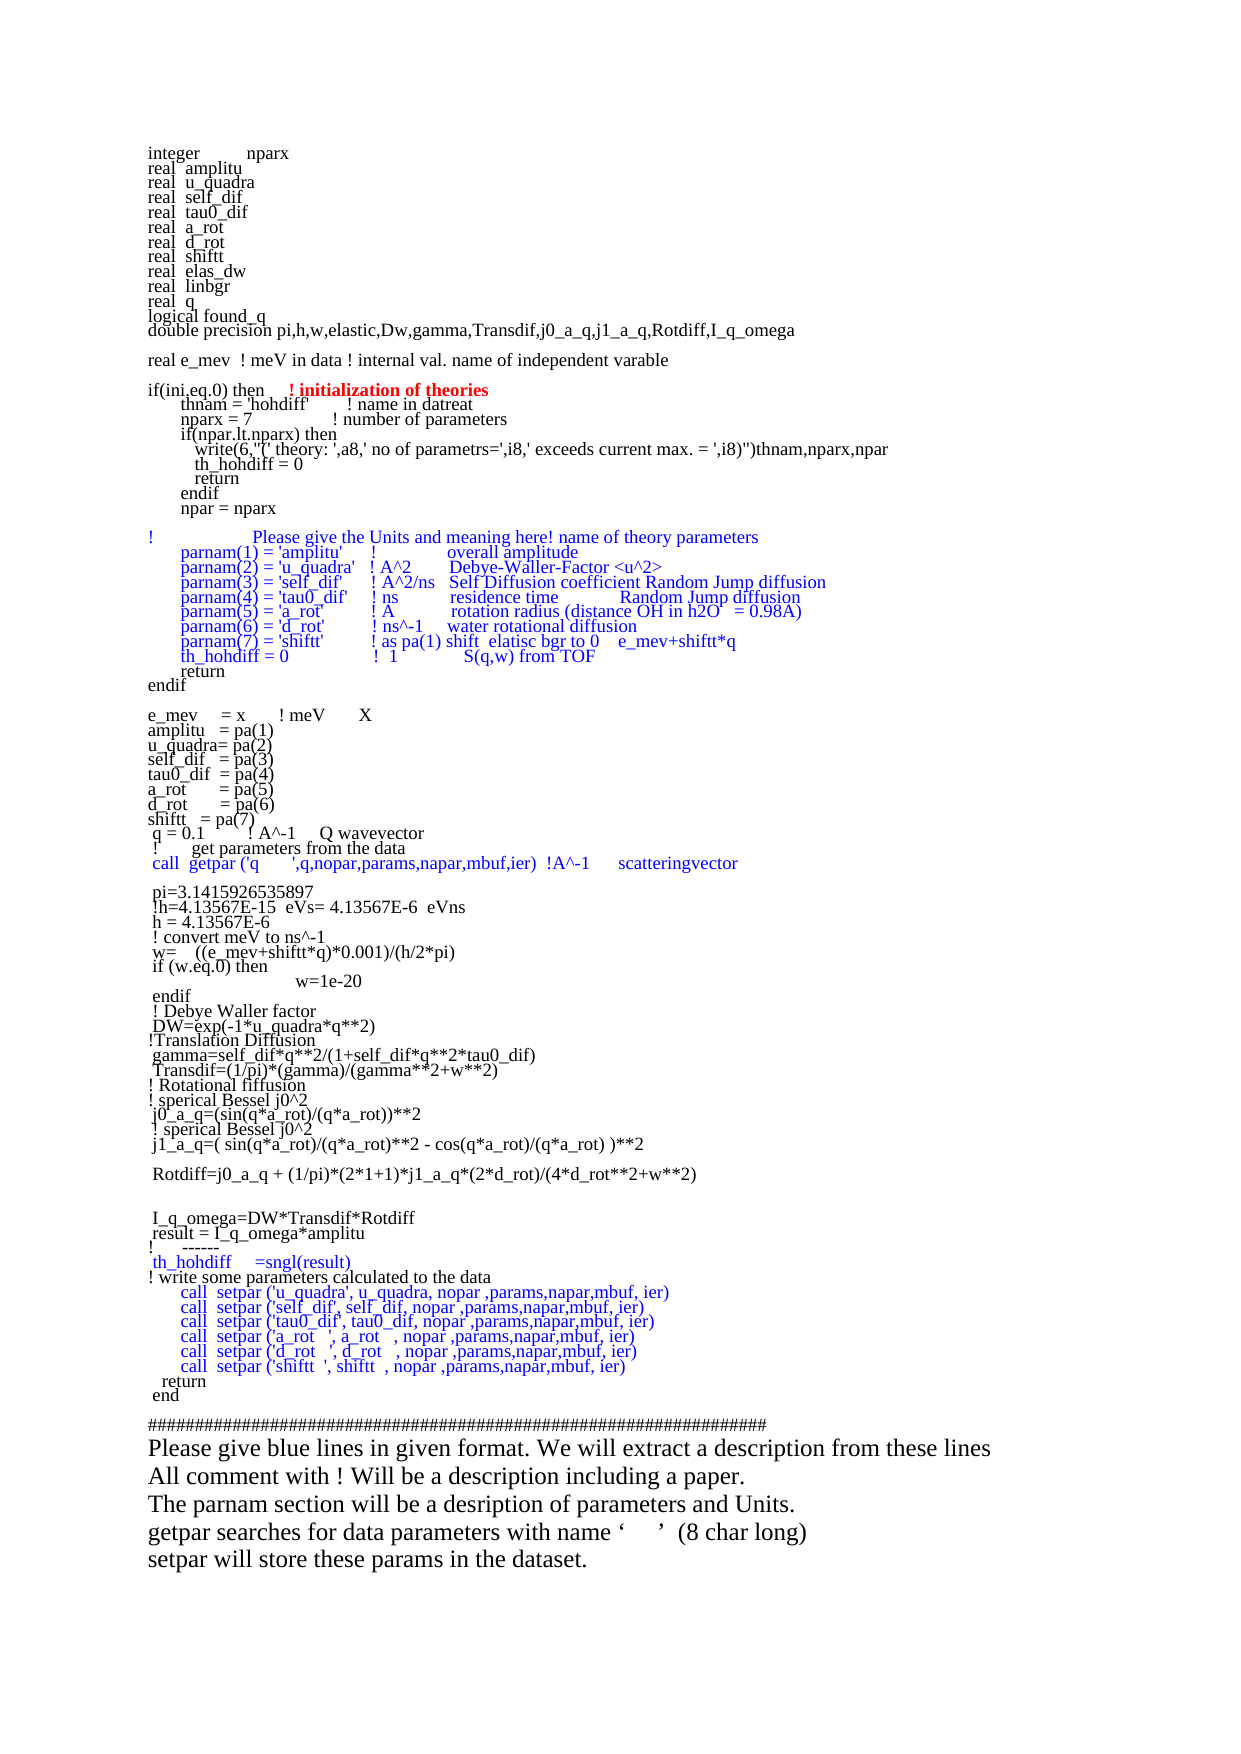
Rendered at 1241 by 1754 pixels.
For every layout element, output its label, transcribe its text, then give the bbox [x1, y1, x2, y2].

text shiftt = pa(7) [251, 813, 1092, 828]
text All comment with ! Will be a description including a paper. [148, 1462, 1092, 1490]
text real a_rot [148, 222, 1092, 236]
text parnam(3) = 'self_dif' ! A^2/ns Self Diffusion coefficient Random Jump diffusion [255, 577, 1092, 591]
text integer nparx [148, 148, 1092, 162]
text call setpar ('u_quadra', u_quadra, nopar ,params,napar,mbuf, ier) [269, 1287, 667, 1301]
text th_hohdiff = 0 ! 1 S(q,w) from TOF [511, 651, 1092, 665]
text w= ((e_mev+shiftt*q)*0.001)/(h/2*pi) [148, 946, 198, 961]
text h = 4.13567E-6 [148, 917, 1092, 932]
text if(ini.eq.0) then ! initialization of theories [162, 384, 225, 399]
text real elas_dw [148, 266, 1092, 281]
text endif [148, 991, 1092, 1006]
text The parnam section will be a desription of parameters and Units. [148, 1490, 1092, 1518]
text if(npar.lt.nparx) then [296, 429, 1092, 443]
text ! Rotational fiffusion [148, 1079, 1092, 1094]
text if(ini.eq.0) then ! initialization of theories [224, 384, 1092, 399]
text !h=4.13567E-15 eVs= 4.13567E-6 eVns [148, 902, 1092, 917]
text real amplitu [148, 162, 1092, 177]
text parnam(6) = 'd_rot' ! ns^-1 water rotational diffusion [255, 621, 1092, 636]
text logical found_q [148, 310, 1092, 325]
text u_quadra= pa(2) [269, 739, 1092, 754]
text real d_rot [148, 236, 1092, 251]
text call setpar ('self_dif', self_dif, nopar ,params,napar,mbuf, ier) [269, 1301, 642, 1316]
text amplitu = pa(1) [270, 724, 1092, 739]
text real tau0_dif [148, 207, 1092, 222]
text parnam(5) = 'a_rot' ! A rotation radius (distance OH in h2O = 0.98A) [255, 606, 1092, 621]
text ! sperical Bessel j0^2 [148, 1094, 1092, 1109]
text ! write some parameters calculated to the data [148, 1272, 1092, 1287]
text npar = nparx [148, 503, 1092, 517]
text return [148, 665, 1092, 680]
text parnam(1) = 'amplitu' ! overall amplitude [148, 547, 239, 562]
text real u_quadra [148, 177, 1092, 192]
text Transdif=(1/pi)*(gamma)/(gamma**2+w**2) [148, 1065, 229, 1079]
text DW=exp(-1*u_quadra*q**2) [372, 1020, 1092, 1035]
text w= ((e_mev+shiftt*q)*0.001)/(h/2*pi) [328, 946, 387, 961]
text result = I_q_omega*amplitu [148, 1227, 1092, 1242]
text getpar searches for data parameters with name ‘ ’ (8 char long) [148, 1518, 1092, 1545]
text e_mev = x ! meV X [148, 710, 1092, 724]
text DW=exp(-1*u_quadra*q**2) [148, 1020, 224, 1035]
text parnam(2) = 'u_quadra' ! A^2 Debye-Waller-Factor <u^2> [148, 562, 239, 577]
text d_rot = pa(6) [148, 798, 256, 813]
text write(6,"(' theory: ',a8,' no of parametrs=',i8,' exceeds current max. = ',i8)")thnam,nparx,npar [752, 443, 1092, 458]
text double precision pi,h,w,elastic,Dw,gamma,Transdif,j0_a_q,j1_a_q,Rotdiff,I_q_omega [148, 325, 1092, 340]
text real shiftt [148, 251, 1092, 266]
text setpar will store these params in the dataset. [148, 1545, 1092, 1573]
text self_dif = pa(3) [254, 754, 1092, 769]
text ################################################################## [148, 1420, 1092, 1434]
text call setpar ('tau0_dif', tau0_dif, nopar ,params,napar,mbuf, ier) [269, 1316, 1092, 1331]
text j1_a_q=( sin(q*a_rot)/(q*a_rot)**2 - cos(q*a_rot)/(q*a_rot) )**2 [612, 1139, 1092, 1153]
text ! sperical Bessel j0^2 [148, 1124, 1092, 1139]
text DW=exp(-1*u_quadra*q**2) [224, 1020, 373, 1035]
text real q [148, 296, 1092, 310]
text if (w.eq.0) then [148, 961, 1092, 976]
text Rotdiff=j0_a_q + (1/pi)*(2*1+1)*j1_a_q*(2*d_rot)/(4*d_rot**2+w**2) [548, 1168, 694, 1183]
text ! ------ [148, 1242, 1092, 1257]
text w= ((e_mev+shiftt*q)*0.001)/(h/2*pi) [204, 946, 329, 961]
text gamma=self_dif*q**2/(1+self_dif*q**2*tau0_dif) [148, 1050, 1092, 1065]
text write(6,"(' theory: ',a8,' no of parametrs=',i8,' exceeds current max. = ',i8)")thnam,nparx,npar [264, 443, 740, 458]
text w= ((e_mev+shiftt*q)*0.001)/(h/2*pi) [451, 946, 1092, 961]
text !Translation Diffusion [148, 1035, 1092, 1050]
text parnam(6) = 'd_rot' ! ns^-1 water rotational diffusion [148, 621, 239, 636]
text call setpar ('self_dif', self_dif, nopar ,params,napar,mbuf, ier) [148, 1301, 269, 1316]
text Rotdiff=j0_a_q + (1/pi)*(2*1+1)*j1_a_q*(2*d_rot)/(4*d_rot**2+w**2) [148, 1168, 291, 1183]
text Rotdiff=j0_a_q + (1/pi)*(2*1+1)*j1_a_q*(2*d_rot)/(4*d_rot**2+w**2) [693, 1168, 1092, 1183]
text parnam(1) = 'amplitu' ! overall amplitude [255, 547, 1092, 562]
text u_quadra= pa(2) [148, 739, 253, 754]
text ! Debye Waller factor [148, 1006, 1092, 1020]
text endif [148, 488, 1092, 503]
text call setpar ('d_rot ', d_rot , nopar ,params,napar,mbuf, ier) [148, 1346, 238, 1361]
text pi=3.1415926535897 [148, 887, 1092, 902]
text thnam = 'hohdiff' ! name in datreat [148, 399, 1092, 414]
text parnam(4) = 'tau0_dif' ! ns residence time Random Jump diffusion [255, 591, 1092, 606]
text j0_a_q=(sin(q*a_rot)/(q*a_rot))**2 [148, 1109, 218, 1124]
text call setpar ('a_rot ', a_rot , nopar ,params,napar,mbuf, ier) [269, 1331, 1092, 1346]
text call setpar ('u_quadra', u_quadra, nopar ,params,napar,mbuf, ier) [666, 1287, 1092, 1301]
text parnam(7) = 'shiftt' ! as pa(1) shift elatisc bgr to 0 e_mev+shiftt*q [239, 636, 1092, 651]
text parnam(5) = 'a_rot' ! A rotation radius (distance OH in h2O = 0.98A) [148, 606, 239, 621]
text ! get parameters from the data [148, 843, 1092, 858]
text real linbgr [148, 281, 1092, 296]
text tau0_dif = pa(4) [255, 769, 1092, 784]
text call setpar ('shiftt ', shiftt , nopar ,params,napar,mbuf, ier) [148, 1361, 238, 1375]
text amplitu = pa(1) [148, 724, 254, 739]
text parnam(2) = 'u_quadra' ! A^2 Debye-Waller-Factor <u^2> [255, 562, 1092, 577]
text Transdif=(1/pi)*(gamma)/(gamma**2+w**2) [494, 1065, 1092, 1079]
text call getpar ('q ',q,nopar,params,napar,mbuf,ier) !A^-1 scatteringvector [243, 858, 534, 872]
text w= ((e_mev+shiftt*q)*0.001)/(h/2*pi) [397, 946, 452, 961]
text parnam(4) = 'tau0_dif' ! ns residence time Random Jump diffusion [148, 591, 239, 606]
text j0_a_q=(sin(q*a_rot)/(q*a_rot))**2 [308, 1109, 1092, 1124]
text th_hohdiff = 0 ! 1 S(q,w) from TOF [148, 651, 477, 665]
text call setpar ('shiftt ', shiftt , nopar ,params,napar,mbuf, ier) [622, 1361, 1092, 1375]
text if(npar.lt.nparx) then [194, 429, 297, 443]
text d_rot = pa(6) [271, 798, 1092, 813]
text nparx = 7 ! number of parameters [148, 414, 1092, 429]
text Please give blue lines in given format. We will extract a description from these lines [148, 1434, 1092, 1462]
text Transdif=(1/pi)*(gamma)/(gamma**2+w**2) [353, 1065, 495, 1079]
text return [148, 473, 1092, 488]
text real self_dif [148, 192, 1092, 207]
text ! Please give the Units and meaning here! name of theory parameters [148, 532, 1092, 547]
text a_rot = pa(5) [270, 784, 1092, 798]
text endif [148, 680, 1092, 695]
text call getpar ('q ',q,nopar,params,napar,mbuf,ier) !A^-1 scatteringvector [533, 858, 1092, 872]
text q = 0.1 ! A^-1 Q wavevector [148, 828, 1092, 843]
text return [148, 1375, 1092, 1390]
text Transdif=(1/pi)*(gamma)/(gamma**2+w**2) [280, 1065, 342, 1079]
text self_dif = pa(3) [148, 754, 255, 769]
text call setpar ('tau0_dif', tau0_dif, nopar ,params,napar,mbuf, ier) [148, 1316, 238, 1331]
text real e_mev ! meV in data ! internal val. name of independent varable [148, 355, 1092, 369]
text end [148, 1390, 1092, 1405]
text w=1e-20 [148, 976, 1092, 991]
text tau0_dif = pa(4) [148, 769, 255, 784]
text call setpar ('shiftt ', shiftt , nopar ,params,napar,mbuf, ier) [269, 1361, 623, 1375]
text shiftt = pa(7) [148, 813, 236, 828]
text j0_a_q=(sin(q*a_rot)/(q*a_rot))**2 [217, 1109, 309, 1124]
text I_q_omega=DW*Transdif*Rotdiff [148, 1213, 1092, 1227]
text call setpar ('self_dif', self_dif, nopar ,params,napar,mbuf, ier) [641, 1301, 1092, 1316]
text th_hohdiff =sngl(result) [148, 1257, 1092, 1272]
text th_hohdiff = 0 [148, 458, 1092, 473]
text if(npar.lt.nparx) then [148, 429, 194, 443]
text ! convert meV to ns^-1 [148, 932, 1092, 946]
text call setpar ('a_rot ', a_rot , nopar ,params,napar,mbuf, ier) [148, 1331, 238, 1346]
text call setpar ('d_rot ', d_rot , nopar ,params,napar,mbuf, ier) [269, 1346, 1092, 1361]
text a_rot = pa(5) [148, 784, 254, 798]
